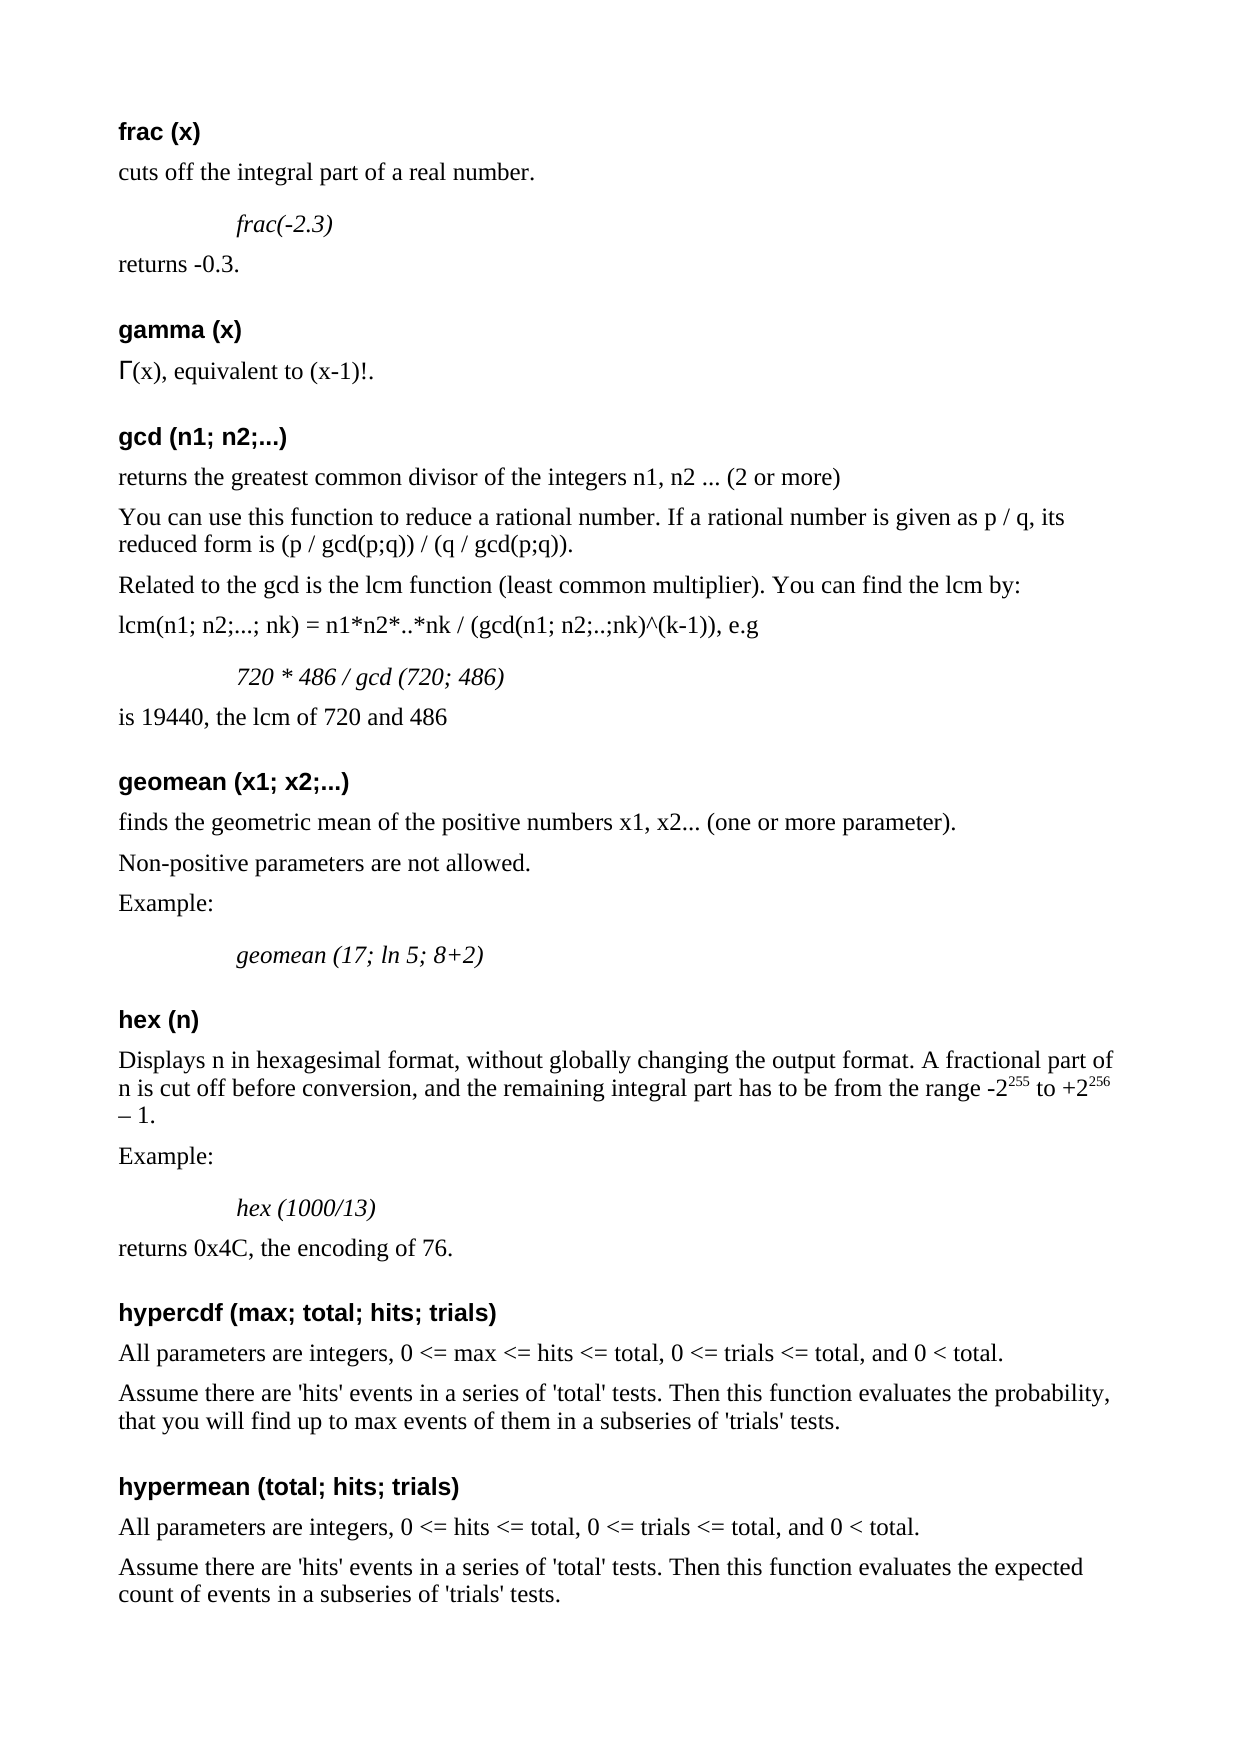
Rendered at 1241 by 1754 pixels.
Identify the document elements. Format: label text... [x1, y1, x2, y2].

text frac(-2.3) [236, 210, 1122, 238]
text Assume there are 'hits' events in a series of 'total' tests. Then this function evaluates the probability, that you will find up to max events of them in a subseries of 'trials' tests. [118, 1379, 1122, 1435]
subtitle frac (x) [118, 118, 1122, 146]
text lcm(n1; n2;...; nk) = n1*n2*..*nk / (gcd(n1; n2;..;nk)^(k-1)), e.g [118, 611, 1122, 639]
text Example: [118, 1142, 1122, 1169]
text You can use this function to reduce a rational number. If a rational number is given as p / q, its reduced form is (p / gcd(p;q)) / (q / gcd(p;q)). [118, 503, 1122, 558]
text Assume there are 'hits' events in a series of 'total' tests. Then this function evaluates the expected count of events in a subseries of 'trials' tests. [118, 1553, 1122, 1608]
text All parameters are integers, 0 <= max <= hits <= total, 0 <= trials <= total, and 0 < total. [118, 1339, 1122, 1367]
text returns -0.3. [118, 250, 1122, 278]
text returns the greatest common divisor of the integers n1, n2 ... (2 or more) [118, 463, 1122, 490]
text hex (1000/13) [236, 1194, 1122, 1222]
text is 19440, the lcm of 720 and 486 [118, 703, 1122, 731]
subtitle hypermean (total; hits; trials) [118, 1472, 1122, 1500]
text Displays n in hexagesimal format, without globally changing the output format. A fractional part of n is cut off before conversion, and the remaining integral part has to be from the range -2255 to +2256 – 1. [118, 1046, 1122, 1129]
text Related to the gcd is the lcm function (least common multiplier). You can find the lcm by: [118, 571, 1122, 598]
subtitle gamma (x) [118, 316, 1122, 343]
subtitle hex (n) [118, 1006, 1122, 1034]
text Non-positive parameters are not allowed. [118, 849, 1122, 876]
text Γ(x), equivalent to (x-1)!. [118, 356, 1122, 385]
subtitle hypercdf (max; total; hits; trials) [118, 1299, 1122, 1327]
subtitle geomean (x1; x2;...) [118, 768, 1122, 796]
text returns 0x4C, the encoding of 76. [118, 1234, 1122, 1262]
text cuts off the integral part of a real number. [118, 158, 1122, 186]
text geomean (17; ln 5; 8+2) [236, 941, 1122, 969]
text Example: [118, 889, 1122, 917]
subtitle gcd (n1; n2;...) [118, 422, 1122, 450]
text finds the geometric mean of the positive numbers x1, x2... (one or more parameter). [118, 808, 1122, 836]
text 720 * 486 / gcd (720; 486) [236, 663, 1122, 691]
text All parameters are integers, 0 <= hits <= total, 0 <= trials <= total, and 0 < total. [118, 1513, 1122, 1540]
